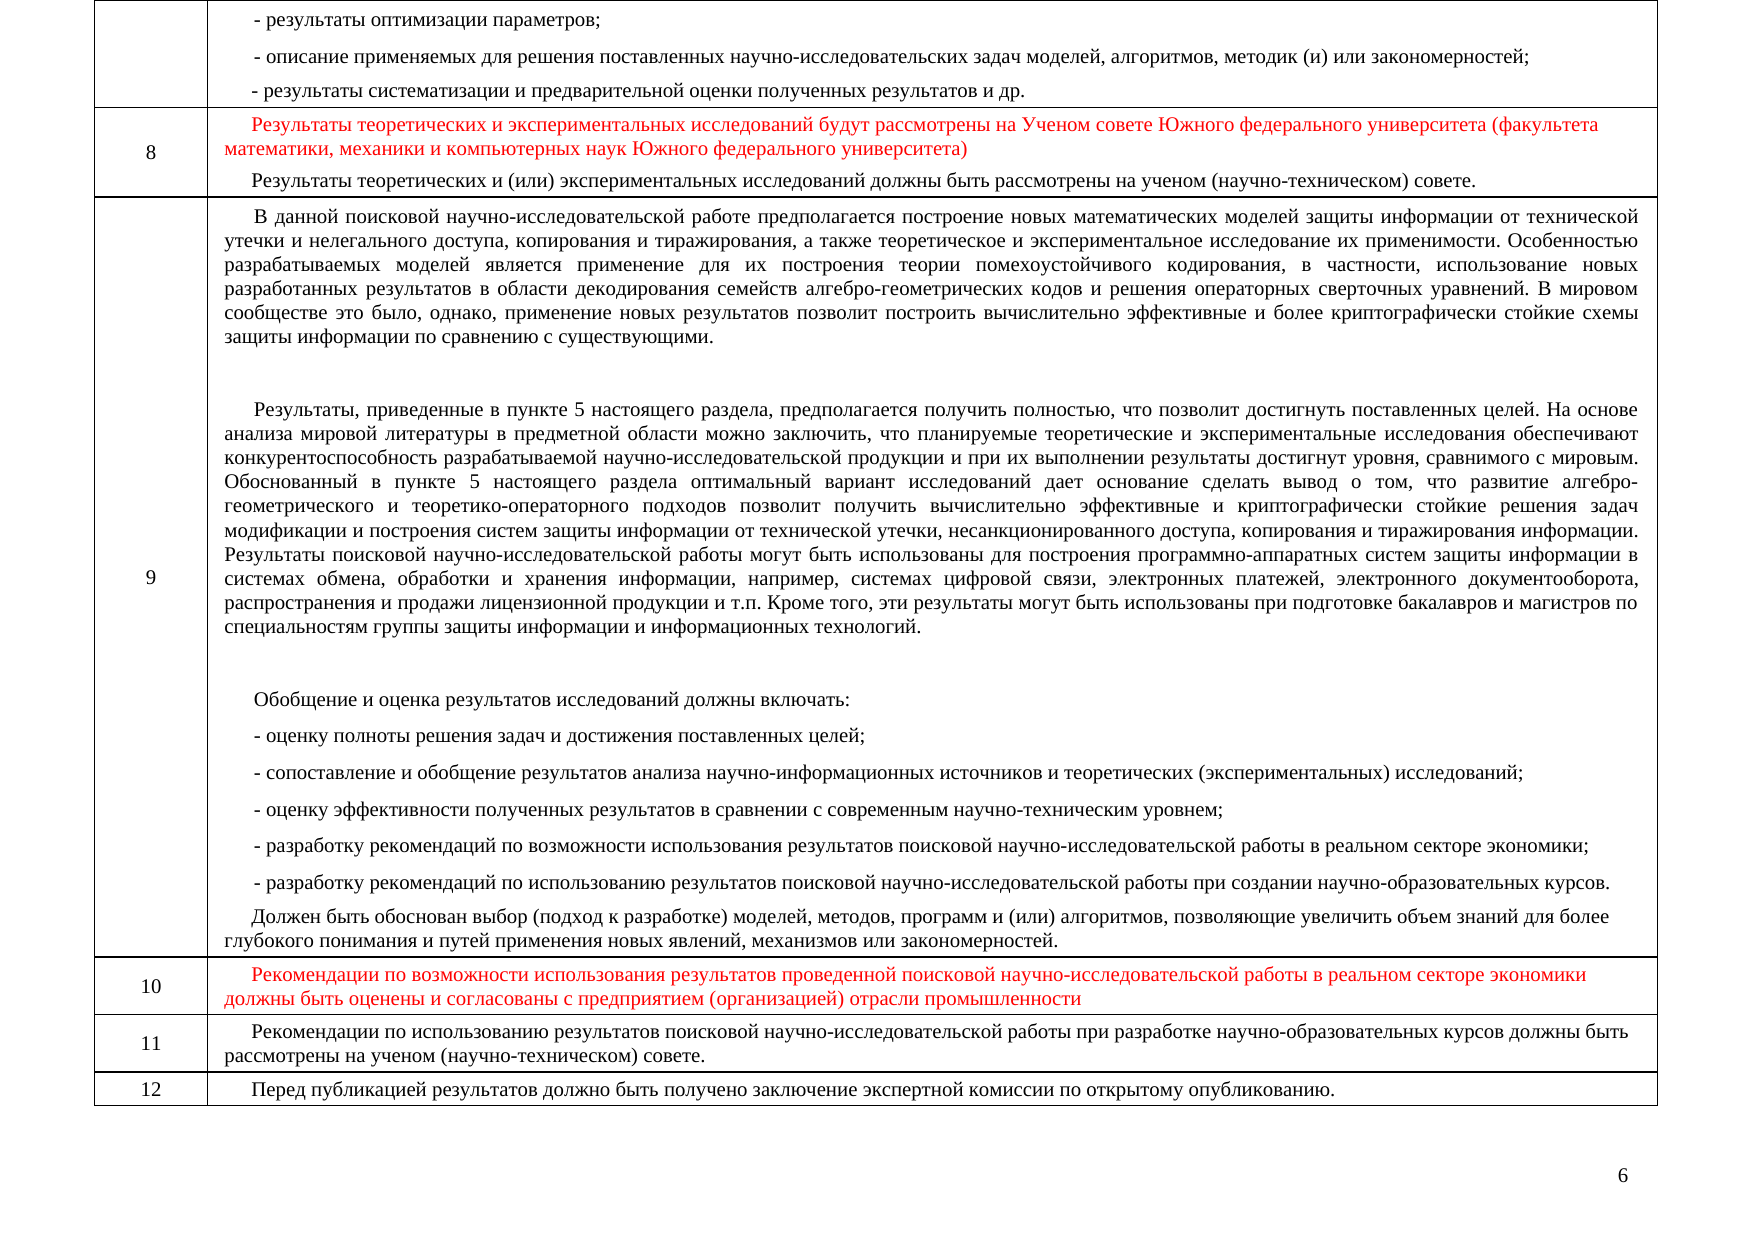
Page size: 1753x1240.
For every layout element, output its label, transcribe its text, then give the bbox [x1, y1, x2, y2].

table_cell - результаты оптимизации параметров; - описание применяемых для решения поставленных научно-исследовательских задач моделей, алгоритмов, методик (и) или закономерностей; - результаты систематизации и предварительной оценки полученных результатов и др. [208, 1, 1657, 107]
table_cell 11 [95, 1015, 207, 1071]
table_cell Перед публикацией результатов должно быть получено заключение экспертной комиссии по открытому опубликованию. [208, 1073, 1657, 1105]
table_cell В данной поисковой научно-исследовательской работе предполагается построение новых математических моделей защиты информации от технической утечки и нелегального доступа, копирования и тиражирования, а также теоретическое и экспериментальное исследование их применимости. Особенностью разрабатываемых моделей является применение для их построения теории помехоустойчивого кодирования, в частности, использование новых разработанных результатов в области декодирования семейств алгебро-геометрических кодов и решения операторных сверточных уравнений. В мировом сообществе это было, однако, применение новых результатов позволит построить вычислительно эффективные и более криптографически стойкие схемы защиты информации по сравнению с существующими. Результаты, приведенные в пункте 5 настоящего раздела, предполагается получить полностью, что позволит достигнуть поставленных целей. На основе анализа мировой литературы в предметной области можно заключить, что планируемые теоретические и экспериментальные исследования обеспечивают конкурентоспособность разрабатываемой научно-исследовательской продукции и при их выполнении результаты достигнут уровня, сравнимого с мировым. Обоснованный в пункте 5 настоящего раздела оптимальный вариант исследований дает основание сделать вывод о том, что развитие алгебро-геометрического и теоретико-операторного подходов позволит получить вычислительно эффективные и криптографически стойкие решения задач модификации и построения систем защиты информации от технической утечки, несанкционированного доступа, копирования и тиражирования информации. Результаты поисковой научно-исследовательской работы могут быть использованы для построения программно-аппаратных систем защиты информации в системах обмена, обработки и хранения информации, например, системах цифровой связи, электронных платежей, электронного документооборота, распространения и продажи лицензионной продукции и т.п. Кроме того, эти результаты могут быть использованы при подготовке бакалавров и магистров по специальностям группы защиты информации и информационных технологий. Обобщение и оценка результатов исследований должны включать: - оценку полноты решения задач и достижения поставленных целей; - сопоставление и обобщение результатов анализа научно-информационных источников и теоретических (экспериментальных) исследований; - оценку эффективности полученных результатов в сравнении с современным научно-техническим уровнем; - разработку рекомендаций по возможности использования результатов поисковой научно-исследовательской работы в реальном секторе экономики; - разработку рекомендаций по использованию результатов поисковой научно-исследовательской работы при создании научно-образовательных курсов. Должен быть обоснован выбор (подход к разработке) моделей, методов, программ и (или) алгоритмов, позволяющие увеличить объем знаний для более глубокого понимания и путей применения новых явлений, механизмов или закономерностей. [208, 198, 1657, 956]
table_cell 10 [95, 958, 207, 1014]
table_cell Результаты теоретических и экспериментальных исследований будут рассмотрены на Ученом совете Южного федерального университета (факультета математики, механики и компьютерных наук Южного федерального университета) Результаты теоретических и (или) экспериментальных исследований должны быть рассмотрены на ученом (научно-техническом) совете. [208, 108, 1657, 196]
table_cell 8 [95, 108, 207, 196]
table_cell [95, 1, 207, 107]
table_cell 12 [95, 1073, 207, 1105]
table_cell Рекомендации по использованию результатов поисковой научно-исследовательской работы при разработке научно-образовательных курсов должны быть рассмотрены на ученом (научно-техническом) совете. [208, 1015, 1657, 1071]
table_cell 9 [95, 198, 207, 956]
table_cell Рекомендации по возможности использования результатов проведенной поисковой научно-исследовательской работы в реальном секторе экономики должны быть оценены и согласованы с предприятием (организацией) отрасли промышленности [208, 958, 1657, 1014]
